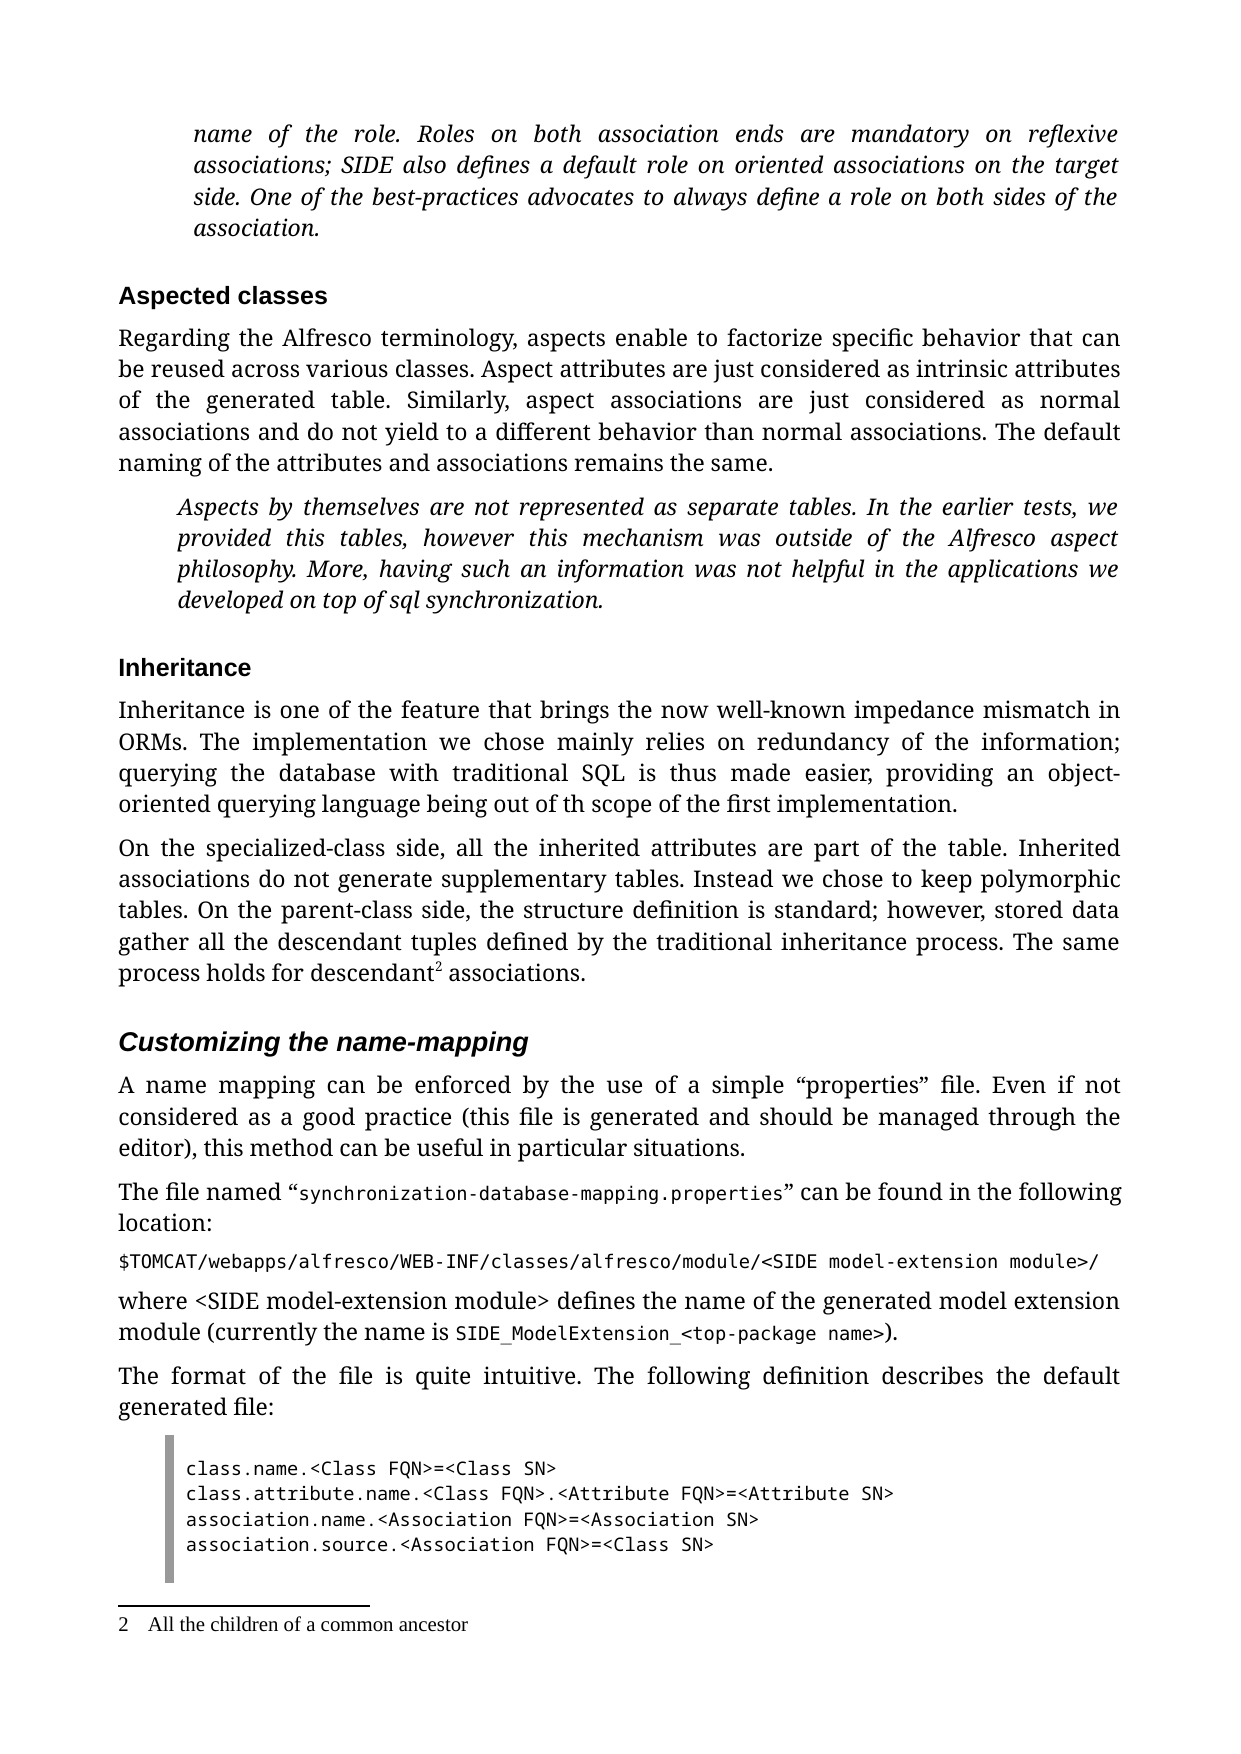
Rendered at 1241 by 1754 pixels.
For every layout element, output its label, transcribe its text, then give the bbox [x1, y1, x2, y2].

subtitle Inheritance [118, 653, 1122, 682]
text The format of the file is quite intuitive. The following definition describes the default generated file: [118, 1360, 1122, 1422]
text Aspects by themselves are not represented as separate tables. In the earlier tests, we provided this tables, however this mechanism was outside of the Alfresco aspect philosophy. More, having such an information was not helpful in the applications we developed on top of sql synchronization. [177, 491, 1122, 616]
subtitle Aspected classes [118, 281, 1122, 309]
text association.name.<Association FQN>=<Association SN> [174, 1486, 1122, 1512]
text The file named “synchronization-database-mapping.properties” can be found in the following location: [118, 1176, 1122, 1238]
text Inheritance is one of the feature that brings the now well-known impedance mismatch in ORMs. The implementation we chose mainly relies on redundancy of the information; querying the database with traditional SQL is thus made easier, providing an object-oriented querying language being out of th scope of the first implementation. [118, 694, 1122, 819]
text On the specialized-class side, all the inherited attributes are part of the table. Inherited associations do not generate supplementary tables. Instead we chose to keep polymorphic tables. On the parent-class side, the structure definition is standard; however, stored data gather all the descendant tuples defined by the traditional inheritance process. The same process holds for descendant associations. [118, 832, 1122, 988]
text A name mapping can be enforced by the use of a simple “properties” file. Even if not considered as a good practice (this file is generated and should be managed through the editor), this method can be useful in particular situations. [118, 1069, 1122, 1163]
text Regarding the Alfresco terminology, aspects enable to factorize specific behavior that can be reused across various classes. Aspect attributes are just considered as intrinsic attributes of the generated table. Similarly, aspect associations are just considered as normal associations and do not yield to a different behavior than normal associations. The default naming of the attributes and associations remains the same. [118, 322, 1122, 478]
text association.source.<Association FQN>=<Class SN> [174, 1512, 1122, 1575]
text $TOMCAT/webapps/alfresco/WEB-INF/classes/alfresco/module/<SIDE model-extension module>/ [118, 1251, 1122, 1272]
text All the children of a common ancestor [118, 1612, 1122, 1636]
text class.attribute.name.<Class FQN>.<Attribute FQN>=<Attribute SN> [174, 1461, 1122, 1486]
subtitle Customizing the name-mapping [118, 1026, 1122, 1057]
text where <SIDE model-extension module> defines the name of the generated model extension module (currently the name is SIDE_ModelExtension_<top-package name>). [118, 1285, 1122, 1347]
list name of the role. Roles on both association ends are mandatory on reflexive associations; SIDE also defines a default role on oriented associations on the target side. One of the best-practices advocates to always define a role on both sides of the association. [156, 118, 1122, 243]
text class.name.<Class FQN>=<Class SN> [174, 1443, 1122, 1461]
